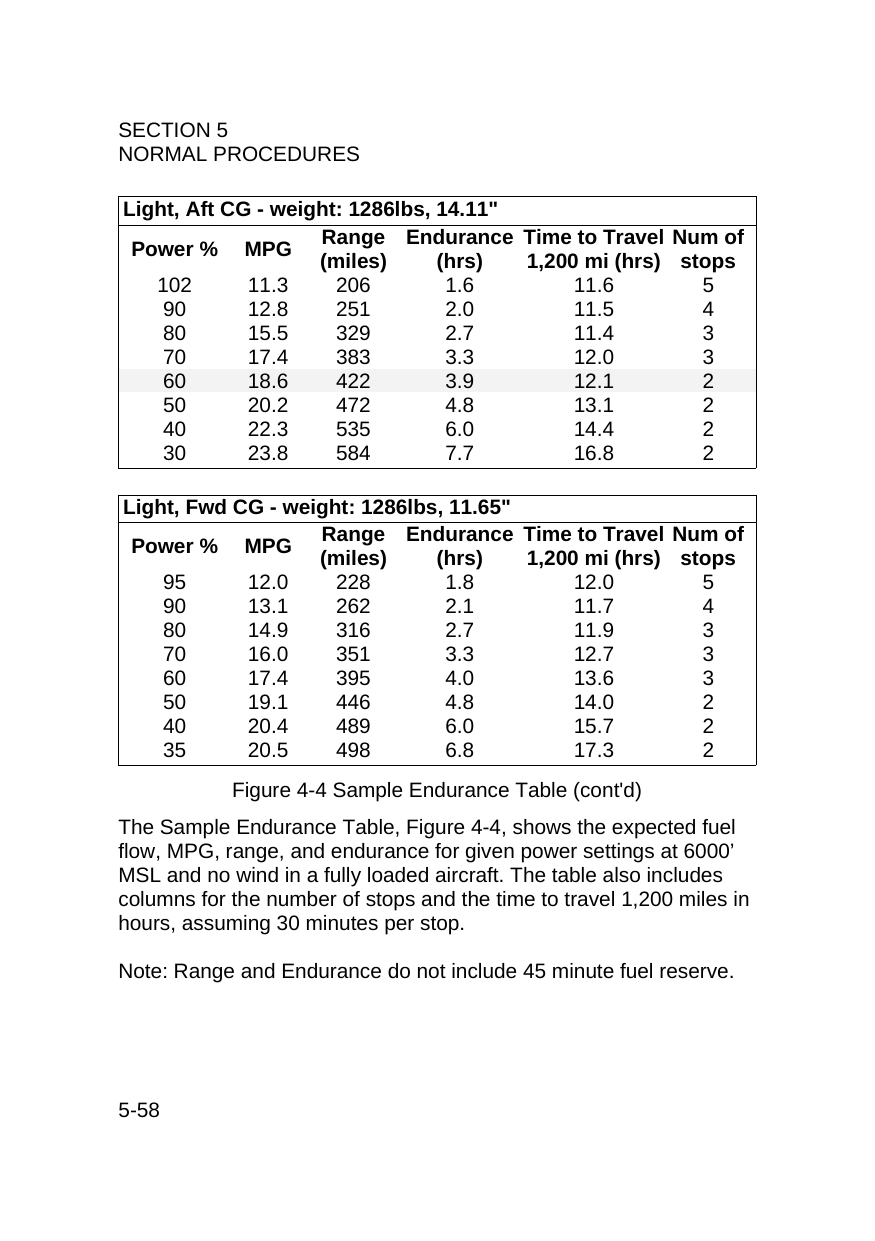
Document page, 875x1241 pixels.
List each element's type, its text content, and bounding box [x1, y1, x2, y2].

table_cell 2 [665, 369, 756, 392]
table_cell 12.1 [523, 369, 665, 392]
table_cell 2 [665, 690, 756, 714]
table_cell 3.3 [396, 345, 523, 368]
table_cell 60 [119, 666, 226, 690]
table_cell 2 [665, 738, 756, 765]
table_cell 472 [310, 393, 396, 416]
table_cell 6.0 [396, 416, 523, 440]
table_cell Figure 4-4 Sample Endurance Table (cont'd) [118, 766, 756, 815]
table_cell [523, 469, 665, 495]
table_cell 50 [119, 690, 226, 714]
table_cell 489 [310, 714, 396, 738]
table_cell 262 [310, 594, 396, 618]
table_cell 3.3 [396, 642, 523, 666]
table_cell Light, Aft CG - weight: 1286lbs, 14.11" [119, 197, 756, 225]
table_cell 2 [665, 440, 756, 467]
table_cell 12.0 [226, 570, 310, 594]
table_cell Power % [119, 226, 226, 273]
table_cell 3 [665, 321, 756, 344]
table_cell 2.7 [396, 618, 523, 642]
table_cell Time to Travel 1,200 mi (hrs) [523, 523, 665, 570]
table_cell [396, 469, 523, 495]
table_cell 90 [119, 297, 226, 321]
table_cell 6.0 [396, 714, 523, 738]
table_cell 383 [310, 345, 396, 368]
table_cell 22.3 [226, 416, 310, 440]
table_cell 11.3 [226, 273, 310, 297]
table_cell 13.1 [523, 393, 665, 416]
table_cell Endurance (hrs) [396, 226, 523, 273]
table_cell 12.0 [523, 570, 665, 594]
table_cell 6.8 [396, 738, 523, 765]
table_cell 3 [665, 618, 756, 642]
table_cell 3 [665, 642, 756, 666]
table_cell 16.0 [226, 642, 310, 666]
table_cell 2.1 [396, 594, 523, 618]
table_cell 2.7 [396, 321, 523, 344]
table_cell 80 [119, 618, 226, 642]
table_cell Power % [119, 523, 226, 570]
table_cell 206 [310, 273, 396, 297]
table_cell 15.5 [226, 321, 310, 344]
table_cell 228 [310, 570, 396, 594]
table_cell MPG [226, 226, 310, 273]
table_cell 19.1 [226, 690, 310, 714]
table_cell 13.6 [523, 666, 665, 690]
table_cell 14.9 [226, 618, 310, 642]
table_cell 40 [119, 714, 226, 738]
table_cell 422 [310, 369, 396, 392]
table_cell 20.2 [226, 393, 310, 416]
table_cell 3 [665, 666, 756, 690]
table_cell 4 [665, 297, 756, 321]
table_cell 2.0 [396, 297, 523, 321]
table_cell Num of stops [665, 523, 756, 570]
table_cell 50 [119, 393, 226, 416]
table_cell [226, 469, 310, 495]
table_cell 70 [119, 345, 226, 368]
table_cell 535 [310, 416, 396, 440]
table_cell 15.7 [523, 714, 665, 738]
table_cell 40 [119, 416, 226, 440]
table_cell 7.7 [396, 440, 523, 467]
table_cell 12.0 [523, 345, 665, 368]
table_cell 60 [119, 369, 226, 392]
table_cell 1.8 [396, 570, 523, 594]
table_cell 95 [119, 570, 226, 594]
table_cell Time to Travel 1,200 mi (hrs) [523, 226, 665, 273]
table_cell 11.9 [523, 618, 665, 642]
table_cell 329 [310, 321, 396, 344]
table_cell 5 [665, 570, 756, 594]
table_cell 251 [310, 297, 396, 321]
table_cell [665, 469, 756, 495]
table_cell Light, Fwd CG - weight: 1286lbs, 11.65" [119, 496, 756, 522]
table_cell 14.4 [523, 416, 665, 440]
table_cell 16.8 [523, 440, 665, 467]
table_cell 17.4 [226, 345, 310, 368]
table_cell 30 [119, 440, 226, 467]
table_cell 351 [310, 642, 396, 666]
table_cell 20.5 [226, 738, 310, 765]
table_cell 23.8 [226, 440, 310, 467]
table_cell 80 [119, 321, 226, 344]
table_cell 395 [310, 666, 396, 690]
table_cell Range (miles) [310, 523, 396, 570]
table_cell 1.6 [396, 273, 523, 297]
table_cell 17.3 [523, 738, 665, 765]
table_cell 90 [119, 594, 226, 618]
table_cell 17.4 [226, 666, 310, 690]
table_cell 11.7 [523, 594, 665, 618]
table_cell 20.4 [226, 714, 310, 738]
table_cell 446 [310, 690, 396, 714]
table_cell 14.0 [523, 690, 665, 714]
table_cell 12.7 [523, 642, 665, 666]
table_cell The Sample Endurance Table, Figure 4-4, shows the expected fuel flow, MPG, range, and endurance for given power settings at 6000’ MSL and no wind in a fully loaded aircraft. The table also includes columns for the number of stops and the time to travel 1,200 miles in hours, assuming 30 minutes per stop. Note: Range and Endurance do not include 45 minute fuel reserve. [118, 815, 756, 983]
table_cell 498 [310, 738, 396, 765]
table_cell 11.4 [523, 321, 665, 344]
table_cell [310, 469, 396, 495]
table_cell 4 [665, 594, 756, 618]
table_cell 5 [665, 273, 756, 297]
table_cell 102 [119, 273, 226, 297]
table_cell 18.6 [226, 369, 310, 392]
table_cell Range (miles) [310, 226, 396, 273]
table_cell 2 [665, 416, 756, 440]
table_cell 12.8 [226, 297, 310, 321]
table_cell [118, 469, 226, 495]
table_cell Num of stops [665, 226, 756, 273]
table_cell 2 [665, 714, 756, 738]
table_cell 70 [119, 642, 226, 666]
table_cell 3 [665, 345, 756, 368]
table_cell 11.6 [523, 273, 665, 297]
table_cell 13.1 [226, 594, 310, 618]
table_cell 4.8 [396, 690, 523, 714]
table_cell 316 [310, 618, 396, 642]
table_cell 35 [119, 738, 226, 765]
table_cell Endurance (hrs) [396, 523, 523, 570]
table_cell 584 [310, 440, 396, 467]
table_cell MPG [226, 523, 310, 570]
table_cell 4.0 [396, 666, 523, 690]
table_cell 3.9 [396, 369, 523, 392]
table_cell 2 [665, 393, 756, 416]
table_cell 4.8 [396, 393, 523, 416]
table_cell 11.5 [523, 297, 665, 321]
